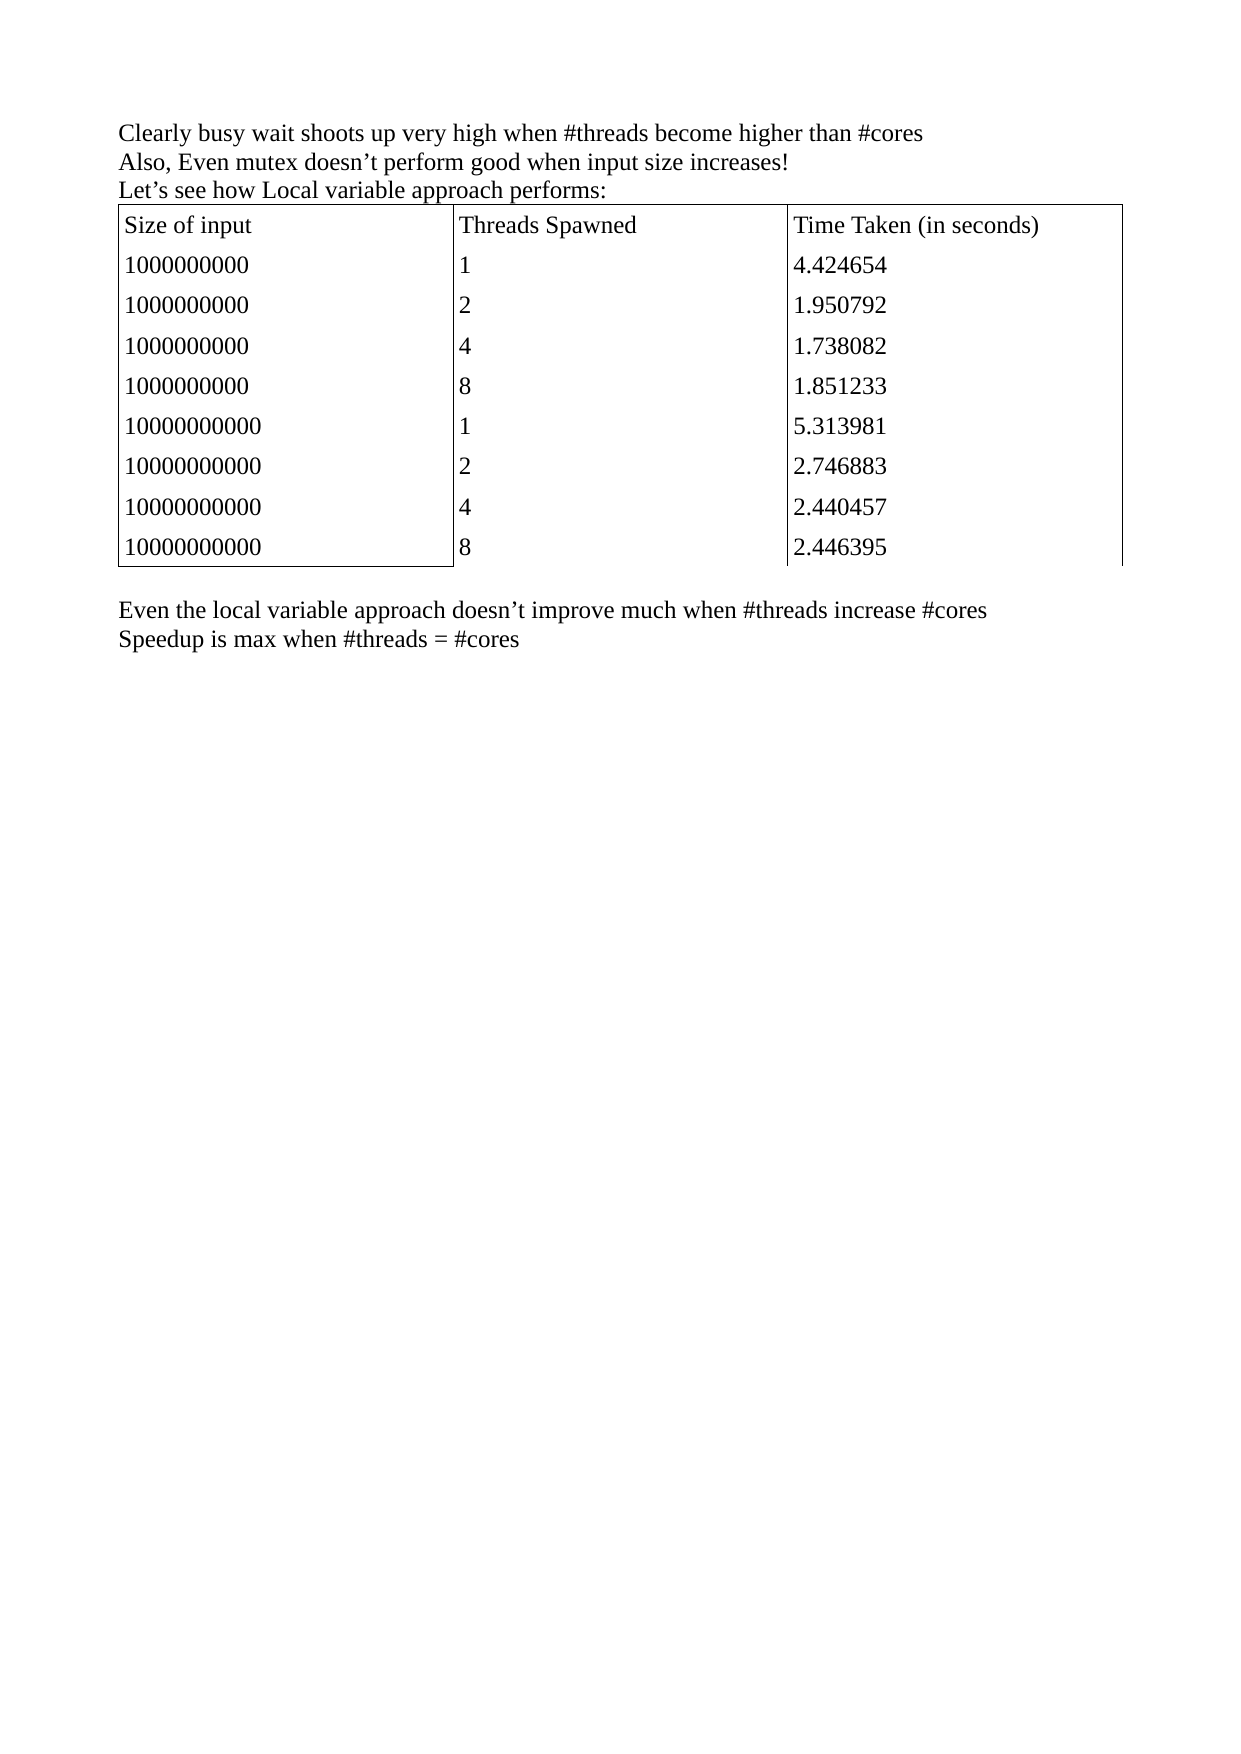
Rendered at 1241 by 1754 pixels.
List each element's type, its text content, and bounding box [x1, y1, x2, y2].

table_cell 1000000000 [119, 365, 453, 406]
table_cell 2.446395 [788, 526, 1122, 566]
text Also, Even mutex doesn’t perform good when input size increases! [118, 147, 1122, 176]
table_cell 1.950792 [788, 285, 1122, 325]
table_cell 4.424654 [788, 245, 1122, 285]
table_cell 2 [454, 446, 787, 486]
table_cell 1000000000 [119, 285, 453, 325]
table_cell 2 [454, 285, 787, 325]
table_cell 8 [454, 526, 787, 566]
text Speedup is max when #threads = #cores [118, 624, 1122, 653]
table_cell 8 [454, 365, 787, 406]
table_cell 1.738082 [788, 325, 1122, 365]
table_cell 2.440457 [788, 486, 1122, 526]
table_cell 10000000000 [119, 486, 453, 526]
table_header Size of input [119, 205, 453, 245]
text Clearly busy wait shoots up very high when #threads become higher than #cores [118, 118, 1122, 147]
text Even the local variable approach doesn’t improve much when #threads increase #cores [118, 595, 1122, 624]
table_cell 10000000000 [119, 526, 453, 566]
table_cell 1 [454, 406, 787, 446]
table_cell 5.313981 [788, 406, 1122, 446]
table_header Time Taken (in seconds) [788, 205, 1122, 245]
table_cell 1.851233 [788, 365, 1122, 406]
table_cell 10000000000 [119, 406, 453, 446]
table_cell 1 [454, 245, 787, 285]
table_cell 1000000000 [119, 325, 453, 365]
table_cell 4 [454, 325, 787, 365]
table_cell 2.746883 [788, 446, 1122, 486]
table_cell 4 [454, 486, 787, 526]
table_cell 1000000000 [119, 245, 453, 285]
table_header Threads Spawned [454, 205, 787, 245]
text Let’s see how Local variable approach performs: [118, 176, 1122, 204]
table_cell 10000000000 [119, 446, 453, 486]
